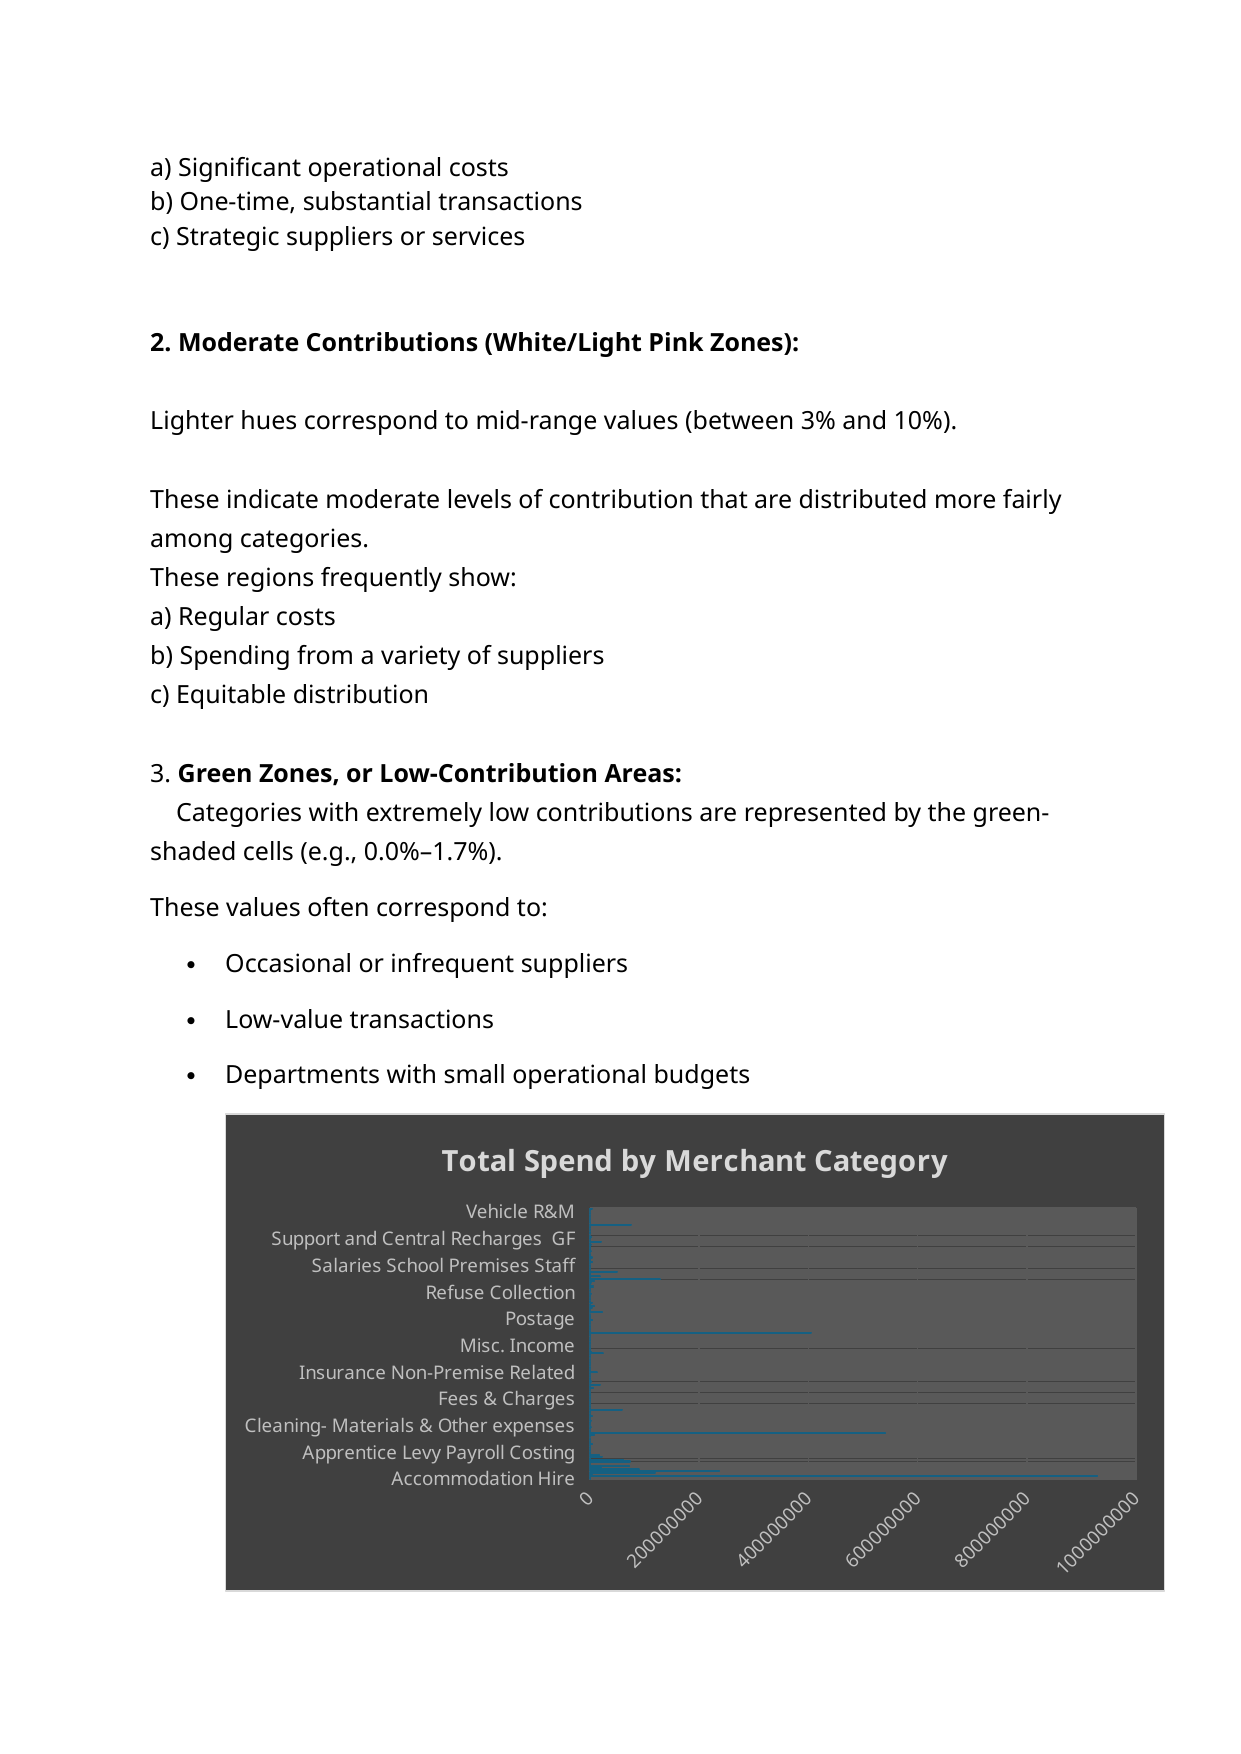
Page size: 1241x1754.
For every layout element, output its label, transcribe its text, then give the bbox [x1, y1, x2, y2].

text These values often correspond to: [150, 890, 1090, 924]
text 2. Moderate Contributions (White/Light Pink Zones): Lighter hues correspond to mid-range values (between 3% and 10%). These indicate moderate levels of contribution that are distributed more fairly among categories. These regions frequently show: a) Regular costs b) Spending from a variety of suppliers c) Equitable distribution 3. Green Zones, or Low-Contribution Areas: Categories with extremely low contributions are represented by the green-shaded cells (e.g., 0.0%–1.7%). [150, 325, 1090, 868]
list Occasional or infrequent suppliers [187, 946, 1090, 979]
list Departments with small operational budgets [187, 1057, 1090, 1091]
list Low-value transactions [187, 1001, 1090, 1035]
text a) Significant operational costs b) One-time, substantial transactions c) Strategic suppliers or services [150, 150, 1090, 252]
